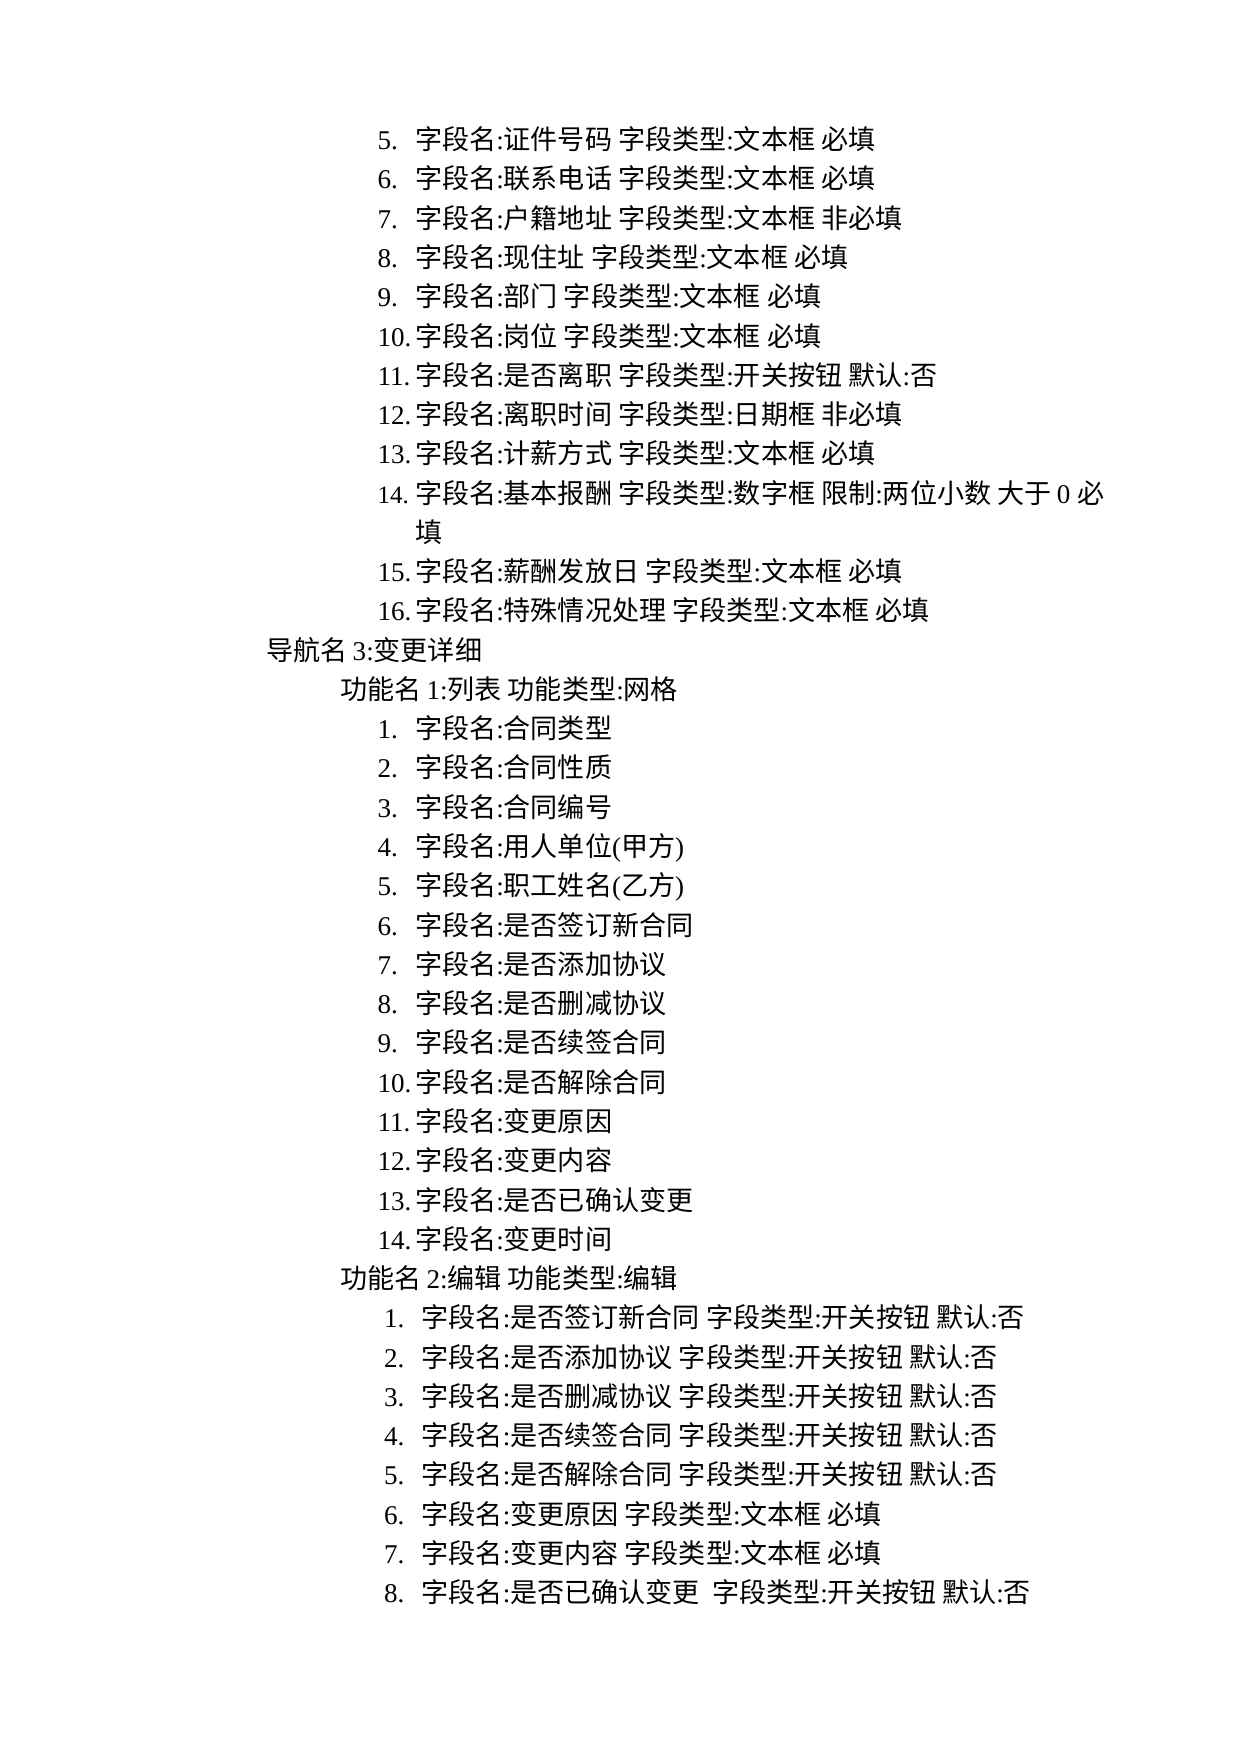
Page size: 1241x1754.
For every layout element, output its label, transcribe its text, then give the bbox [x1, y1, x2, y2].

list 字段名:是否删减协议 [377, 982, 1122, 1021]
list 字段名:是否已确认变更 字段类型:开关按钮 默认:否 [384, 1571, 1122, 1610]
list 字段名:职工姓名(乙方) [377, 864, 1122, 903]
text 导航名3:变更详细 [118, 629, 1122, 668]
list 字段名:变更内容 字段类型:文本框 必填 [384, 1532, 1122, 1571]
list 字段名:部门 字段类型:文本框 必填 [377, 275, 1122, 314]
list 字段名:特殊情况处理 字段类型:文本框 必填 [377, 589, 1122, 629]
list 字段名:离职时间 字段类型:日期框 非必填 [377, 393, 1122, 432]
list 字段名:基本报酬 字段类型:数字框 限制:两位小数 大于0 必填 [377, 472, 1122, 550]
list 字段名:变更时间 [377, 1218, 1122, 1257]
list 字段名:计薪方式 字段类型:文本框 必填 [377, 432, 1122, 472]
list 字段名:变更原因 [377, 1100, 1122, 1139]
list 字段名:变更内容 [377, 1139, 1122, 1178]
list 字段名:用人单位(甲方) [377, 825, 1122, 864]
list 字段名:合同性质 [377, 746, 1122, 786]
list 字段名:是否删减协议 字段类型:开关按钮 默认:否 [384, 1375, 1122, 1414]
list 字段名:联系电话 字段类型:文本框 必填 [377, 157, 1122, 197]
list 字段名:是否解除合同 [377, 1061, 1122, 1100]
list 字段名:是否添加协议 字段类型:开关按钮 默认:否 [384, 1336, 1122, 1375]
list 字段名:薪酬发放日 字段类型:文本框 必填 [377, 550, 1122, 589]
list 字段名:岗位 字段类型:文本框 必填 [377, 314, 1122, 354]
text 功能名1:列表 功能类型:网格 [118, 668, 1122, 707]
text 功能名2:编辑 功能类型:编辑 [118, 1257, 1122, 1296]
list 字段名:是否签订新合同 字段类型:开关按钮 默认:否 [384, 1296, 1122, 1336]
list 字段名:是否离职 字段类型:开关按钮 默认:否 [377, 354, 1122, 393]
list 字段名:是否添加协议 [377, 943, 1122, 982]
list 字段名:是否签订新合同 [377, 903, 1122, 943]
list 字段名:合同类型 [377, 707, 1122, 746]
list 字段名:是否续签合同 字段类型:开关按钮 默认:否 [384, 1414, 1122, 1453]
list 字段名:合同编号 [377, 786, 1122, 825]
list 字段名:现住址 字段类型:文本框 必填 [377, 236, 1122, 275]
list 字段名:变更原因 字段类型:文本框 必填 [384, 1493, 1122, 1532]
list 字段名:证件号码 字段类型:文本框 必填 [377, 118, 1122, 157]
list 字段名:是否续签合同 [377, 1021, 1122, 1061]
list 字段名:是否已确认变更 [377, 1178, 1122, 1218]
list 字段名:户籍地址 字段类型:文本框 非必填 [377, 197, 1122, 236]
list 字段名:是否解除合同 字段类型:开关按钮 默认:否 [384, 1453, 1122, 1493]
